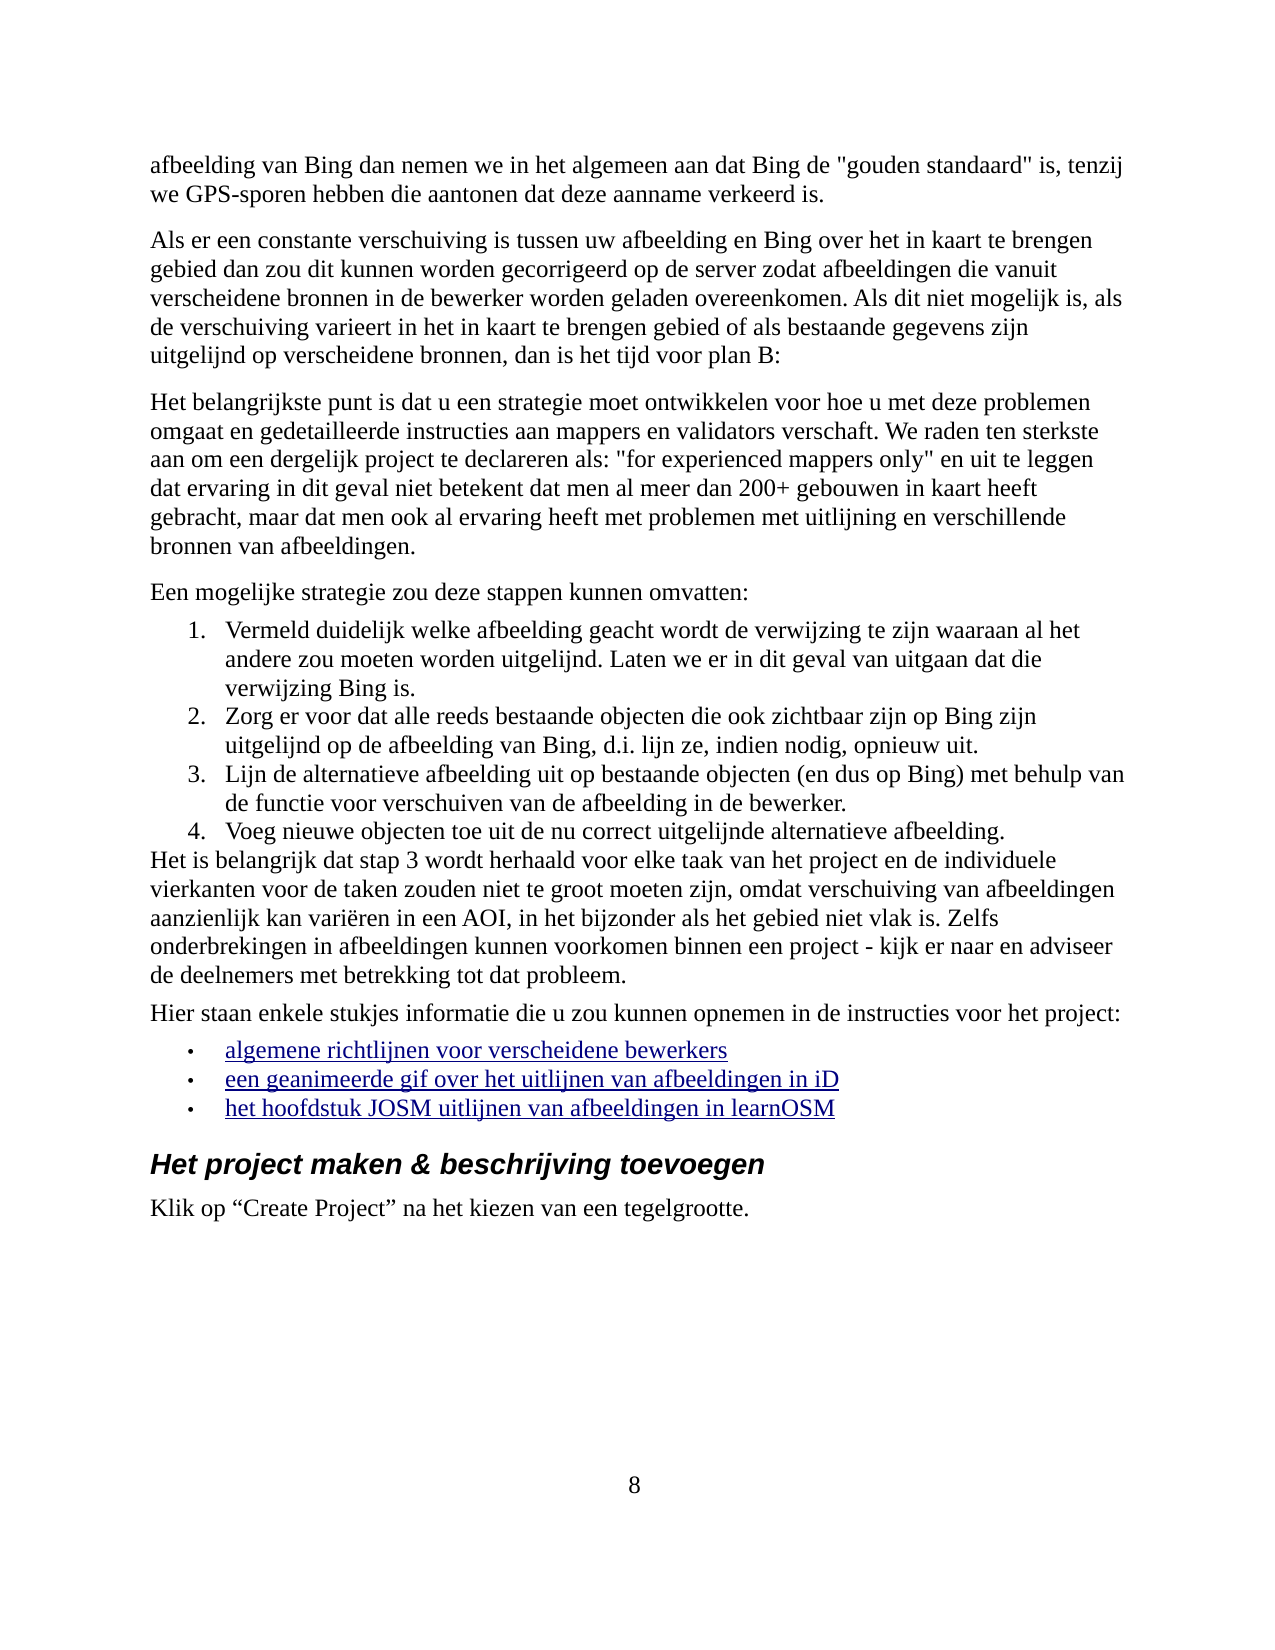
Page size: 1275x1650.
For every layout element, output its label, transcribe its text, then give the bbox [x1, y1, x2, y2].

list een geanimeerde gif over het uitlijnen van afbeeldingen in iD [187, 1064, 1125, 1093]
list Zorg er voor dat alle reeds bestaande objecten die ook zichtbaar zijn op Bing zijn uitgelijnd op de afbeelding van Bing, d.i. lijn ze, indien nodig, opnieuw uit. [187, 701, 1125, 759]
text Een mogelijke strategie zou deze stappen kunnen omvatten: [150, 577, 1125, 606]
text Het belangrijkste punt is dat u een strategie moet ontwikkelen voor hoe u met deze problemen omgaat en gedetailleerde instructies aan mappers en validators verschaft. We raden ten sterkste aan om een dergelijk project te declareren als: "for experienced mappers only" en uit te leggen dat ervaring in dit geval niet betekent dat men al meer dan 200+ gebouwen in kaart heeft gebracht, maar dat men ook al ervaring heeft met problemen met uitlijning en verschillende bronnen van afbeeldingen. [150, 387, 1125, 559]
list het hoofdstuk JOSM uitlijnen van afbeeldingen in learnOSM [187, 1093, 1125, 1122]
list Voeg nieuwe objecten toe uit de nu correct uitgelijnde alternatieve afbeelding. [187, 816, 1125, 845]
list algemene richtlijnen voor verscheidene bewerkers [187, 1036, 1125, 1064]
list Lijn de alternatieve afbeelding uit op bestaande objecten (en dus op Bing) met behulp van de functie voor verschuiven van de afbeelding in de bewerker. [187, 759, 1125, 816]
text afbeelding van Bing dan nemen we in het algemeen aan dat Bing de "gouden standaard" is, tenzij we GPS-sporen hebben die aantonen dat deze aanname verkeerd is. [150, 150, 1125, 207]
subtitle Het project maken & beschrijving toevoegen [150, 1147, 1125, 1180]
text Klik op “Create Project” na het kiezen van een tegelgrootte. [150, 1193, 1125, 1222]
text Hier staan enkele stukjes informatie die u zou kunnen opnemen in de instructies voor het project: [150, 998, 1125, 1027]
text Het is belangrijk dat stap 3 wordt herhaald voor elke taak van het project en de individuele vierkanten voor de taken zouden niet te groot moeten zijn, omdat verschuiving van afbeeldingen aanzienlijk kan variëren in een AOI, in het bijzonder als het gebied niet vlak is. Zelfs onderbrekingen in afbeeldingen kunnen voorkomen binnen een project - kijk er naar en adviseer de deelnemers met betrekking tot dat probleem. [150, 845, 1125, 989]
text Als er een constante verschuiving is tussen uw afbeelding en Bing over het in kaart te brengen gebied dan zou dit kunnen worden gecorrigeerd op de server zodat afbeeldingen die vanuit verscheidene bronnen in de bewerker worden geladen overeenkomen. Als dit niet mogelijk is, als de verschuiving varieert in het in kaart te brengen gebied of als bestaande gegevens zijn uitgelijnd op verscheidene bronnen, dan is het tijd voor plan B: [150, 225, 1125, 369]
list Vermeld duidelijk welke afbeelding geacht wordt de verwijzing te zijn waaraan al het andere zou moeten worden uitgelijnd. Laten we er in dit geval van uitgaan dat die verwijzing Bing is. [187, 615, 1125, 701]
